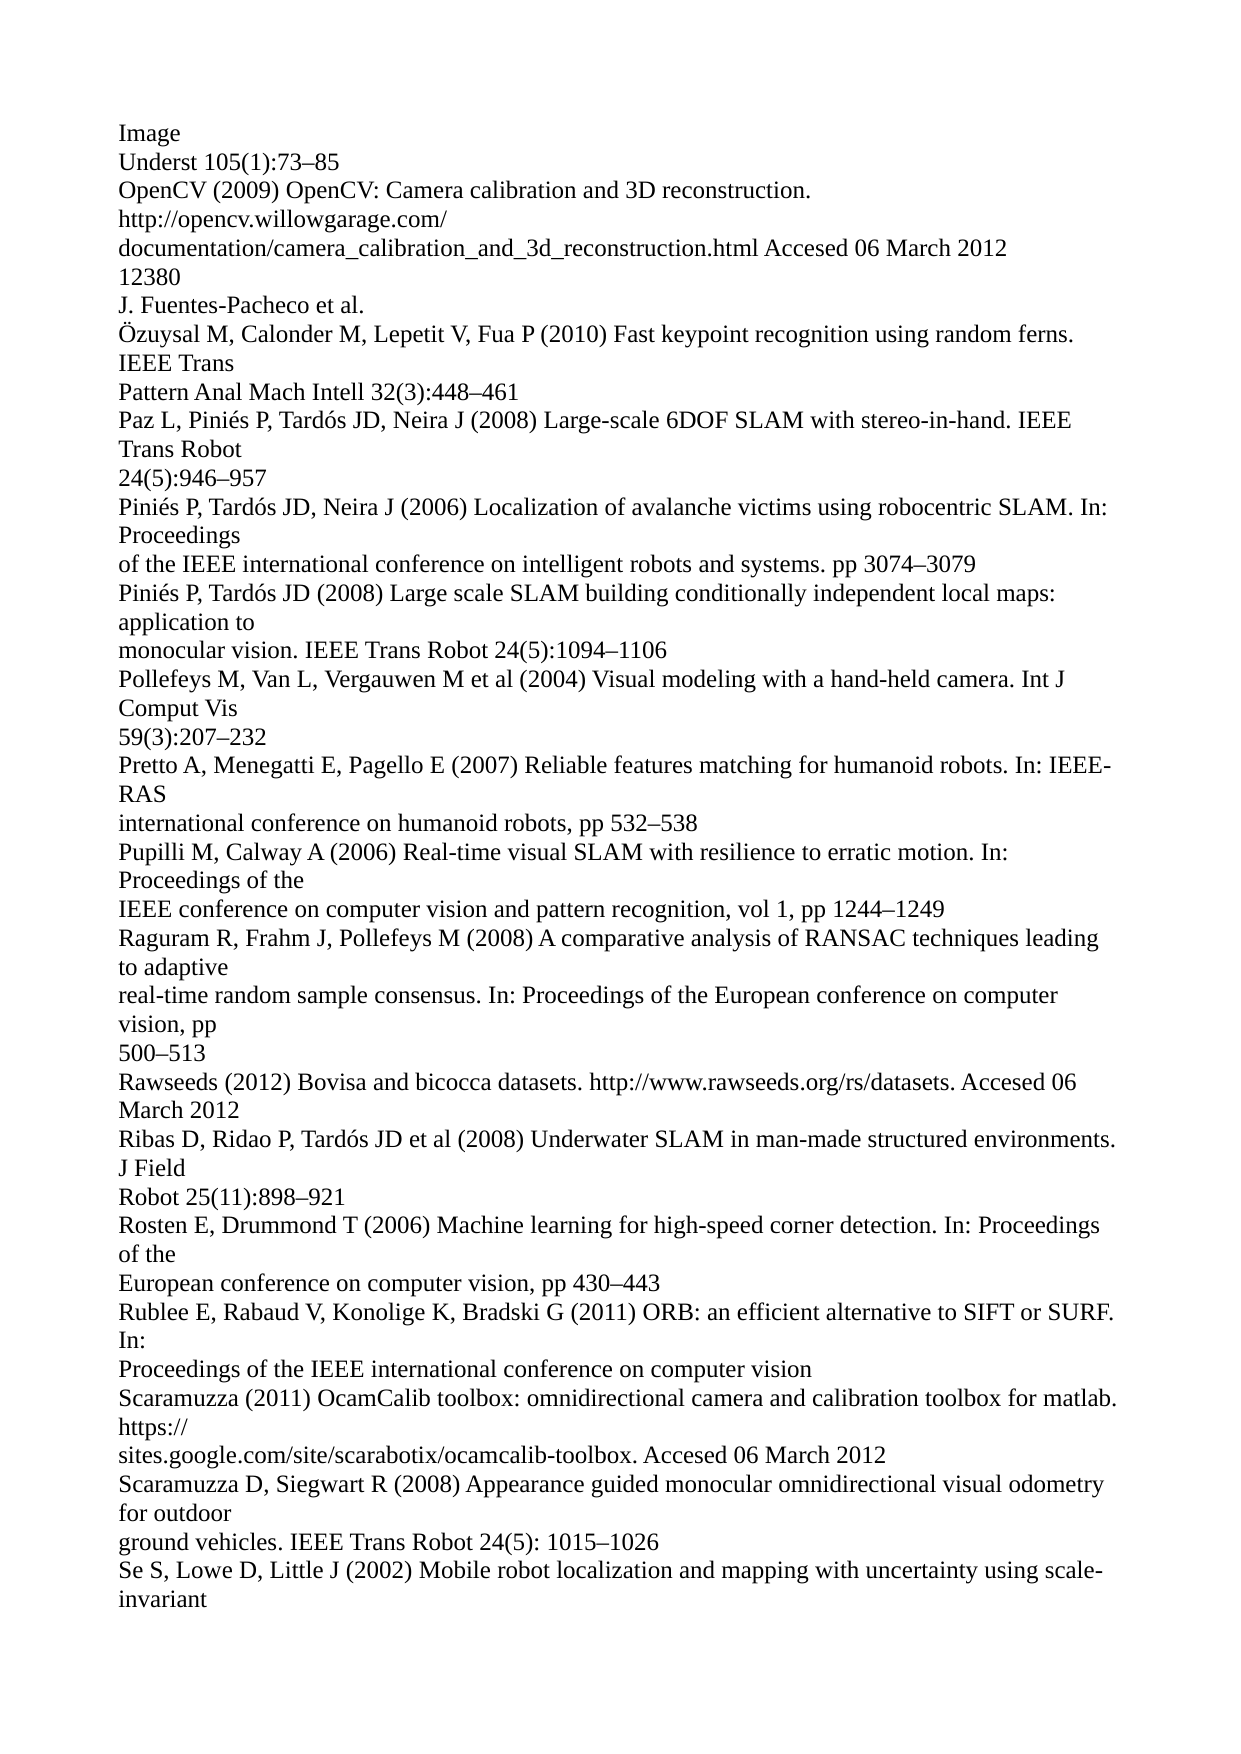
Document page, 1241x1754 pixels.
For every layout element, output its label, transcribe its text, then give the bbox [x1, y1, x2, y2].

text ground vehicles. IEEE Trans Robot 24(5): 1015–1026 [118, 1527, 1122, 1556]
text Se S, Lowe D, Little J (2002) Mobile robot localization and mapping with uncertainty using scale-invariant [118, 1556, 1122, 1613]
text 24(5):946–957 [118, 463, 1122, 492]
text Raguram R, Frahm J, Pollefeys M (2008) A comparative analysis of RANSAC techniques leading to adaptive [118, 923, 1122, 981]
text monocular vision. IEEE Trans Robot 24(5):1094–1106 [118, 636, 1122, 664]
text Proceedings of the IEEE international conference on computer vision [118, 1354, 1122, 1383]
text Paz L, Piniés P, Tardós JD, Neira J (2008) Large-scale 6DOF SLAM with stereo-in-hand. IEEE Trans Robot [118, 406, 1122, 463]
text Scaramuzza D, Siegwart R (2008) Appearance guided monocular omnidirectional visual odometry for outdoor [118, 1469, 1122, 1527]
text J. Fuentes-Pacheco et al. [118, 291, 1122, 319]
text Pollefeys M, Van L, Vergauwen M et al (2004) Visual modeling with a hand-held camera. Int J Comput Vis [118, 664, 1122, 722]
text Scaramuzza (2011) OcamCalib toolbox: omnidirectional camera and calibration toolbox for matlab. https:// [118, 1383, 1122, 1441]
text Pattern Anal Mach Intell 32(3):448–461 [118, 377, 1122, 406]
text international conference on humanoid robots, pp 532–538 [118, 808, 1122, 837]
text 59(3):207–232 [118, 722, 1122, 751]
text Rosten E, Drummond T (2006) Machine learning for high-speed corner detection. In: Proceedings of the [118, 1211, 1122, 1268]
text Ribas D, Ridao P, Tardós JD et al (2008) Underwater SLAM in man-made structured environments. J Field [118, 1124, 1122, 1182]
text European conference on computer vision, pp 430–443 [118, 1268, 1122, 1297]
text Rawseeds (2012) Bovisa and bicocca datasets. http://www.rawseeds.org/rs/datasets. Accesed 06 March 2012 [118, 1067, 1122, 1124]
text Underst 105(1):73–85 [118, 147, 1122, 176]
text Pupilli M, Calway A (2006) Real-time visual SLAM with resilience to erratic motion. In: Proceedings of the [118, 837, 1122, 894]
text 500–513 [118, 1038, 1122, 1067]
text of the IEEE international conference on intelligent robots and systems. pp 3074–3079 [118, 549, 1122, 578]
text documentation/camera_calibration_and_3d_reconstruction.html Accesed 06 March 2012 [118, 233, 1122, 262]
text 12380 [118, 262, 1122, 291]
text Pretto A, Menegatti E, Pagello E (2007) Reliable features matching for humanoid robots. In: IEEE-RAS [118, 751, 1122, 808]
text OpenCV (2009) OpenCV: Camera calibration and 3D reconstruction. http://opencv.willowgarage.com/ [118, 176, 1122, 233]
text Rublee E, Rabaud V, Konolige K, Bradski G (2011) ORB: an efficient alternative to SIFT or SURF. In: [118, 1297, 1122, 1354]
text sites.google.com/site/scarabotix/ocamcalib-toolbox. Accesed 06 March 2012 [118, 1441, 1122, 1469]
text real-time random sample consensus. In: Proceedings of the European conference on computer vision, pp [118, 981, 1122, 1038]
text IEEE conference on computer vision and pattern recognition, vol 1, pp 1244–1249 [118, 894, 1122, 923]
text Özuysal M, Calonder M, Lepetit V, Fua P (2010) Fast keypoint recognition using random ferns. IEEE Trans [118, 319, 1122, 377]
text Robot 25(11):898–921 [118, 1182, 1122, 1211]
text Piniés P, Tardós JD (2008) Large scale SLAM building conditionally independent local maps: application to [118, 578, 1122, 636]
text Image [118, 118, 1122, 147]
text Piniés P, Tardós JD, Neira J (2006) Localization of avalanche victims using robocentric SLAM. In: Proceedings [118, 492, 1122, 549]
